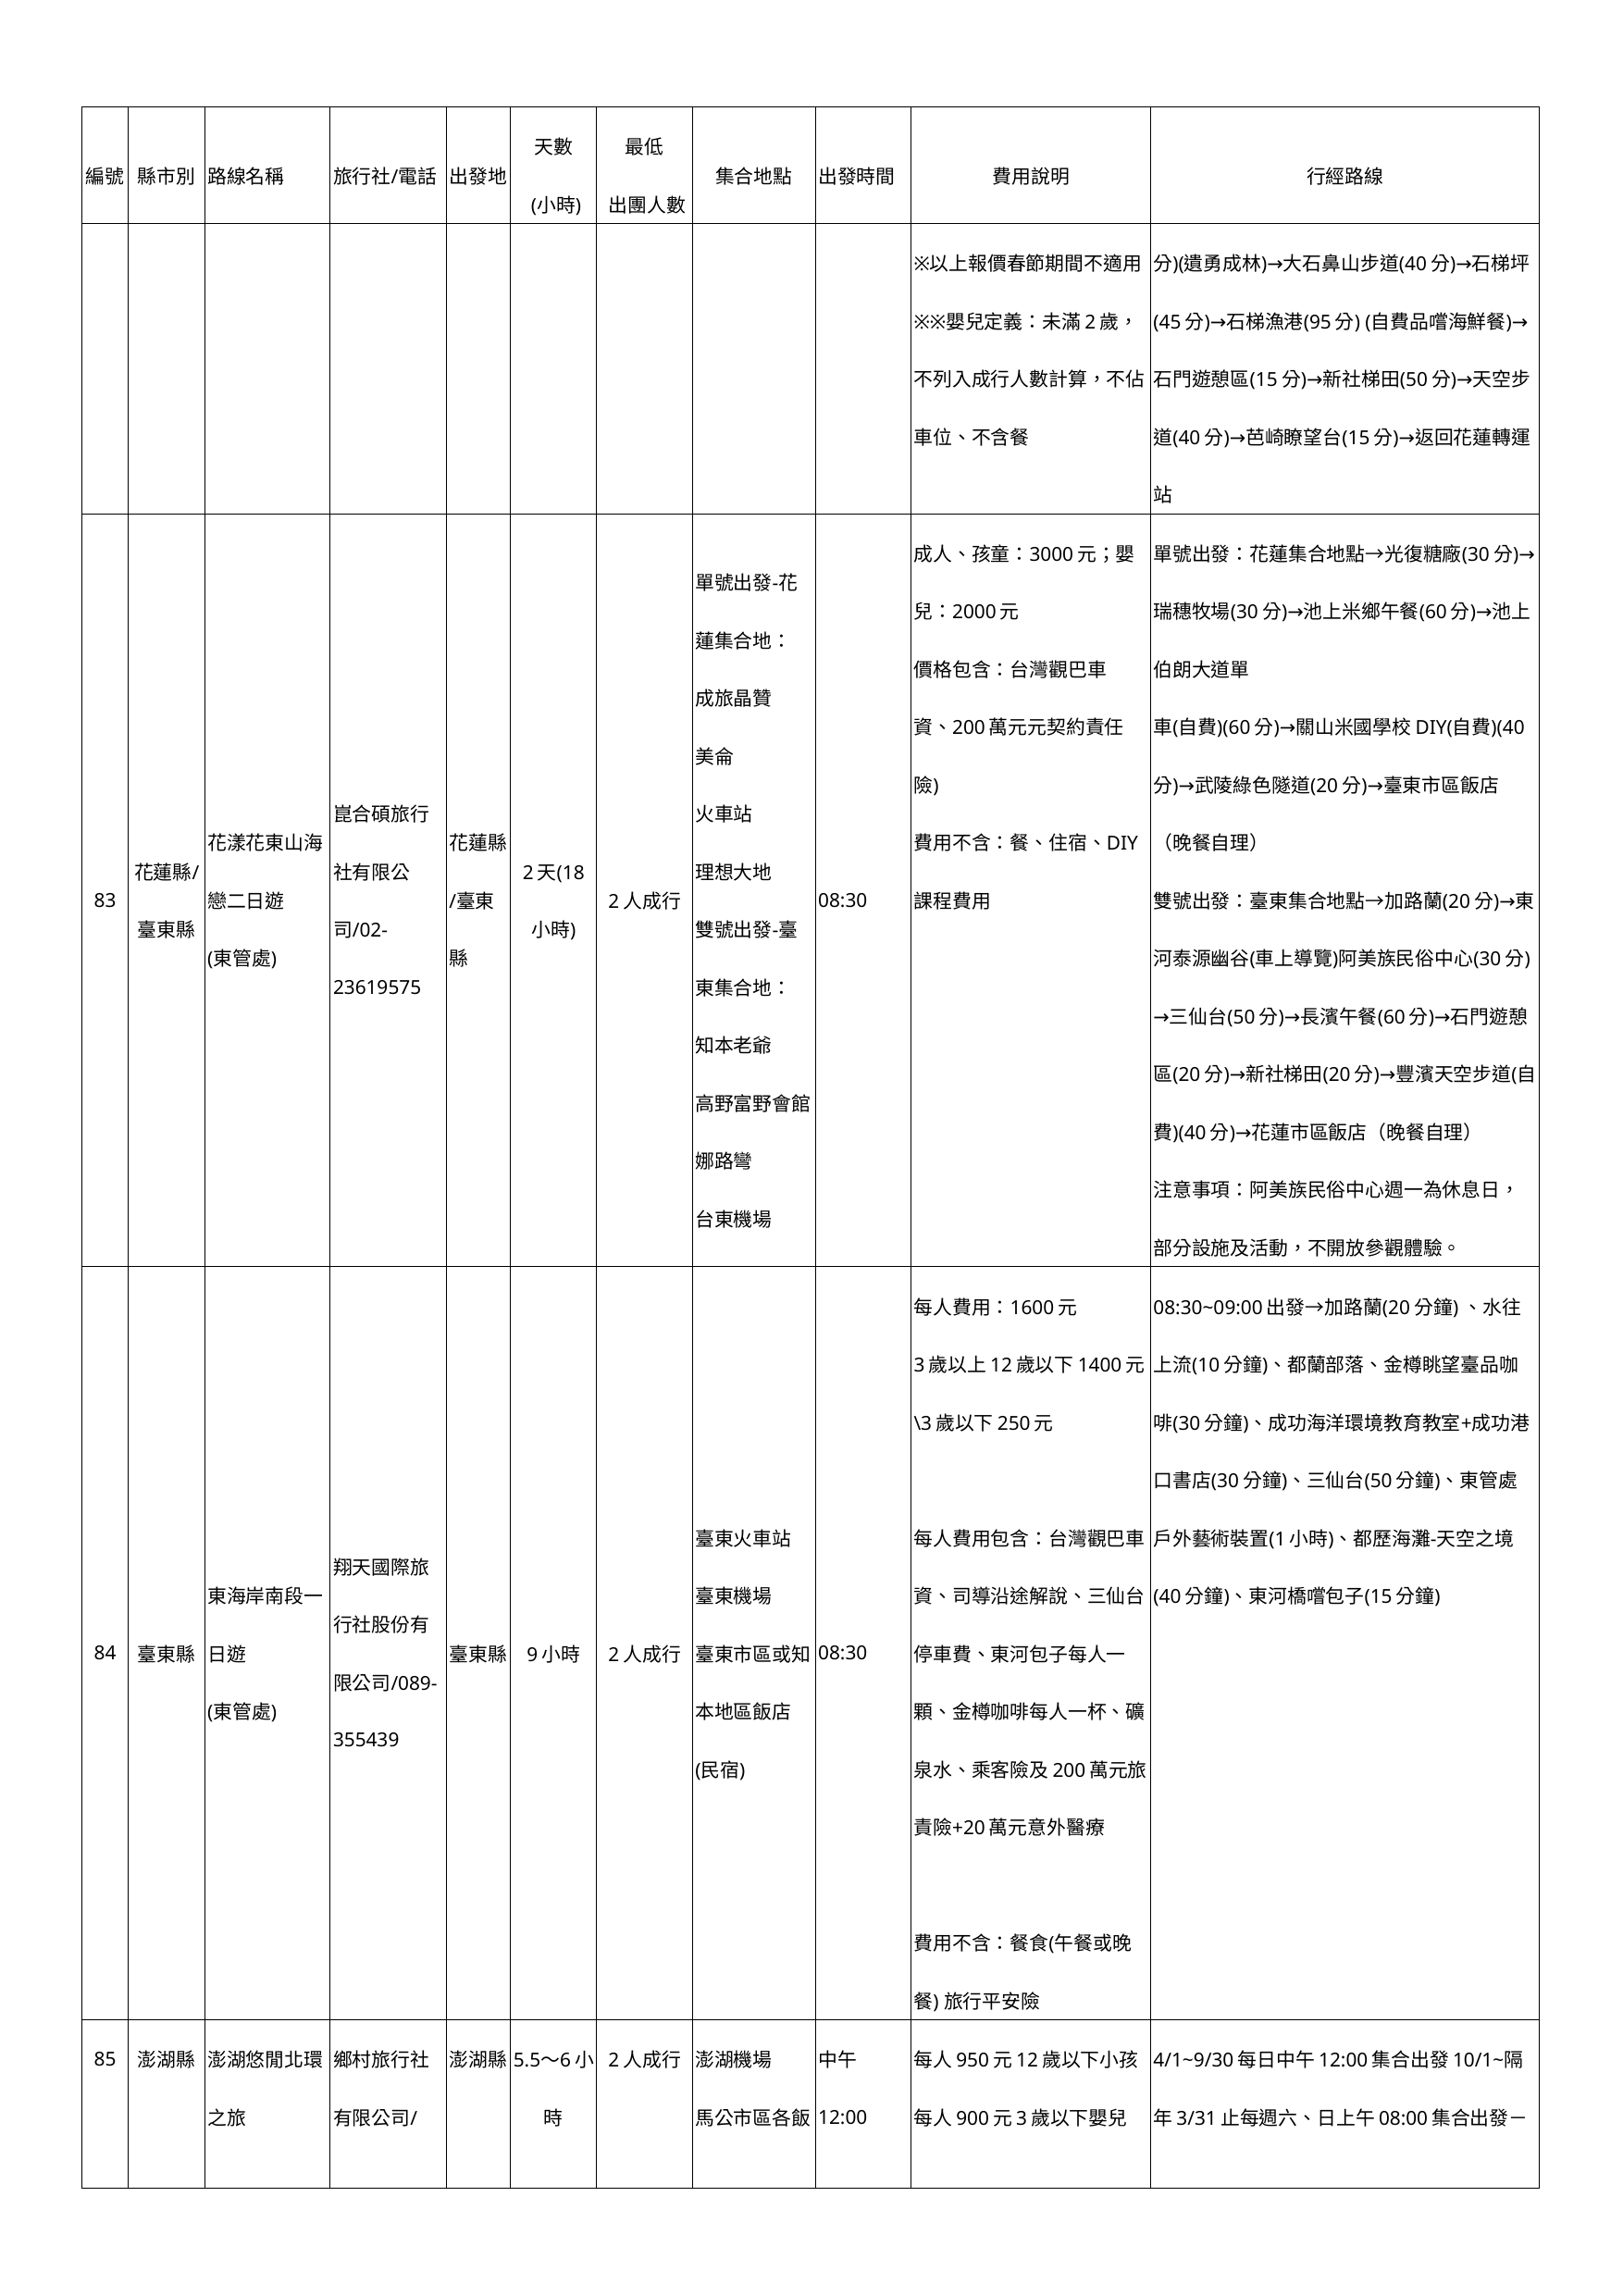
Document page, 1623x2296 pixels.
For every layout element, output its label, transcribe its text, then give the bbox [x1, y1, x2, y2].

table_cell 東海岸南段一日遊 (東管處) [205, 1267, 329, 2019]
table_cell 4/1~9/30每日中午12:00集合出發10/1~隔年3/31止每週六、日上午08:00集合出發－ [1151, 2020, 1539, 2188]
table_cell 每人950元12歲以下小孩每人900元3歲以下嬰兒 [911, 2020, 1150, 2188]
table_cell [597, 224, 692, 514]
table_cell 08:30~09:00出發→加路蘭(20分鐘) 、水往上流(10分鐘)、都蘭部落、金樽眺望臺品咖啡(30分鐘)、成功海洋環境教育教室+成功港口書店(30分鐘)、三仙台(50分鐘)、東管處戶外藝術裝置(1小時)、都歷海灘-天空之境(40分鐘)、東河橋嚐包子(15分鐘) [1151, 1267, 1539, 2019]
table_cell 2人成行 [597, 1267, 692, 2019]
table_cell 翔天國際旅行社股份有限公司/089-355439 [330, 1267, 446, 2019]
table_cell 08:30 [816, 515, 911, 1266]
table_cell 分)(遺勇成林)→大石鼻山步道(40分)→石梯坪(45分)→石梯漁港(95分) (自費品嚐海鮮餐)→石門遊憩區(15分)→新社梯田(50分)→天空步道(40分)→芭崎瞭望台(15分)→返回花蓮轉運站 [1151, 224, 1539, 514]
table_cell 2人成行 [597, 515, 692, 1266]
table_header 最低 出團人數 [597, 107, 692, 223]
table_cell 每人費用：1600元 3歲以上12歲以下1400元\3歲以下250元 每人費用包含：台灣觀巴車資、司導沿途解說、三仙台停車費、東河包子每人一顆、金樽咖啡每人一杯、礦泉水、乘客險及200萬元旅責險+20萬元意外醫療 費用不含：餐食(午餐或晚餐) 旅行平安險 [911, 1267, 1150, 2019]
table_header 旅行社/電話 [330, 107, 446, 223]
table_cell 2天(18小時) [511, 515, 596, 1266]
table_cell 中午12:00 [816, 2020, 911, 2188]
table_cell 83 [82, 515, 128, 1266]
table_cell 崑合碩旅行社有限公司/02-23619575 [330, 515, 446, 1266]
table_header 編號 [82, 107, 128, 223]
table_cell [447, 224, 510, 514]
table_header 集合地點 [693, 107, 815, 223]
table_cell 花蓮縣/臺東縣 [447, 515, 510, 1266]
table_cell [816, 224, 911, 514]
table_cell [205, 224, 329, 514]
table_cell [511, 224, 596, 514]
table_header 行經路線 [1151, 107, 1539, 223]
table_header 費用說明 [911, 107, 1150, 223]
table_cell 花漾花東山海戀二日遊 (東管處) [205, 515, 329, 1266]
table_cell 澎湖機場 馬公市區各飯 [693, 2020, 815, 2188]
table_header 縣市別 [129, 107, 204, 223]
table_header 出發地 [447, 107, 510, 223]
table_cell 臺東火車站 臺東機場 臺東市區或知本地區飯店(民宿) [693, 1267, 815, 2019]
table_cell [82, 224, 128, 514]
table_cell [129, 224, 204, 514]
table_cell 2人成行 [597, 2020, 692, 2188]
table_cell 澎湖縣 [129, 2020, 204, 2188]
table_cell 單號出發：花蓮集合地點→光復糖廠(30分)→瑞穗牧場(30分)→池上米鄉午餐(60分)→池上伯朗大道單 車(自費)(60分)→關山米國學校DIY(自費)(40分)→武陵綠色隧道(20分)→臺東市區飯店（晚餐自理） 雙號出發：臺東集合地點→加路蘭(20分)→東河泰源幽谷(車上導覽)阿美族民俗中心(30分)→三仙台(50分)→長濱午餐(60分)→石門遊憩區(20分)→新社梯田(20分)→豐濱天空步道(自費)(40分)→花蓮市區飯店（晚餐自理） 注意事項：阿美族民俗中心週一為休息日，部分設施及活動，不開放參觀體驗。 [1151, 515, 1539, 1266]
table_cell 9小時 [511, 1267, 596, 2019]
table_cell 澎湖縣 [447, 2020, 510, 2188]
table_header 出發時間 [816, 107, 911, 223]
table_cell 08:30 [816, 1267, 911, 2019]
table_header 天數 (小時) [511, 107, 596, 223]
table_cell 5.5～6小時 [511, 2020, 596, 2188]
table_cell ※以上報價春節期間不適用 ※※嬰兒定義：未滿2歲，不列入成行人數計算，不佔車位、不含餐 [911, 224, 1150, 514]
table_cell 臺東縣 [447, 1267, 510, 2019]
table_cell 花蓮縣/臺東縣 [129, 515, 204, 1266]
table_cell [693, 224, 815, 514]
table_cell 成人、孩童：3000元；嬰兒：2000元 價格包含：台灣觀巴車資、200萬元元契約責任險) 費用不含：餐、住宿、DIY課程費用 [911, 515, 1150, 1266]
table_cell [330, 224, 446, 514]
table_header 路線名稱 [205, 107, 329, 223]
table_cell 澎湖悠閒北環之旅 [205, 2020, 329, 2188]
table_cell 85 [82, 2020, 128, 2188]
table_cell 單號出發-花蓮集合地： 成旅晶贊 美侖 火車站 理想大地 雙號出發-臺東集合地： 知本老爺 高野富野會館 娜路彎 台東機場 [693, 515, 815, 1266]
table_cell 鄉村旅行社有限公司/ [330, 2020, 446, 2188]
table_cell 84 [82, 1267, 128, 2019]
table_cell 臺東縣 [129, 1267, 204, 2019]
